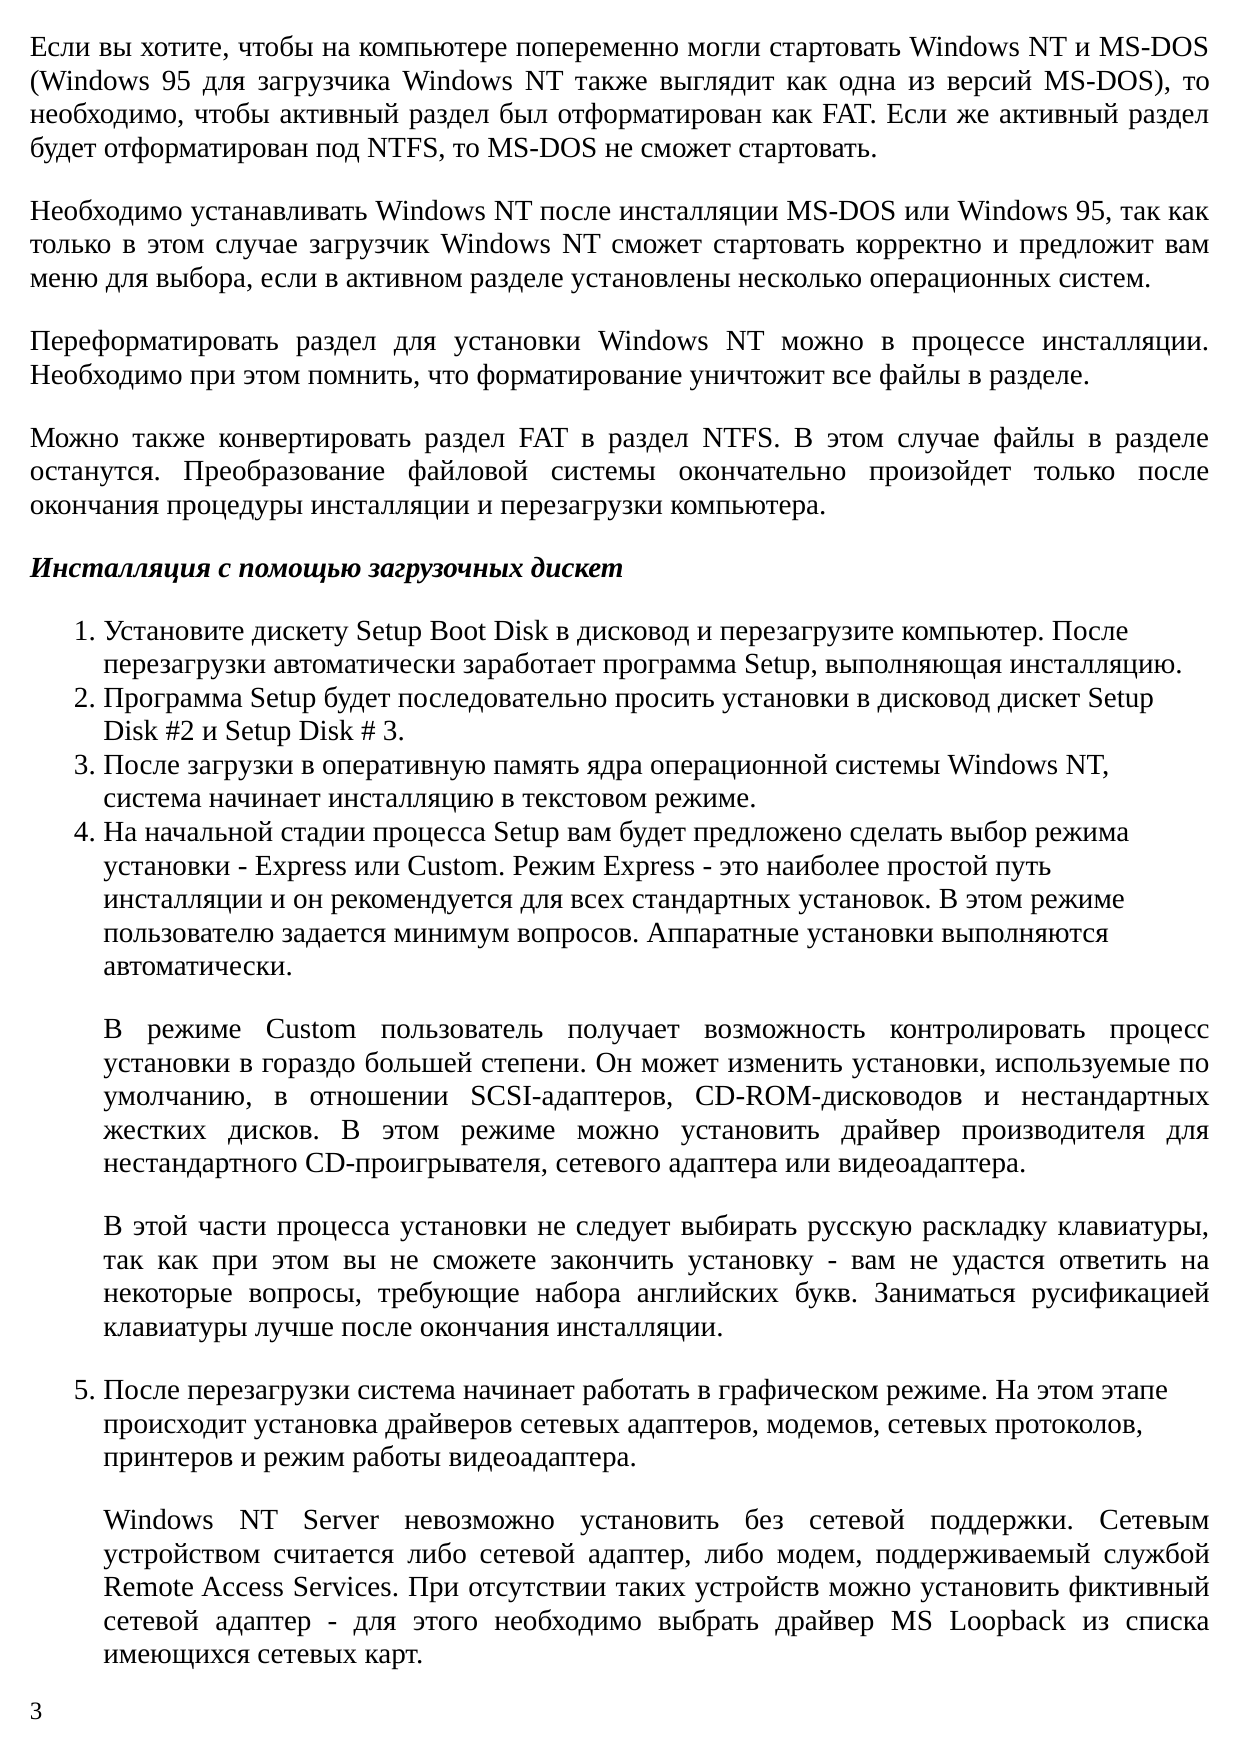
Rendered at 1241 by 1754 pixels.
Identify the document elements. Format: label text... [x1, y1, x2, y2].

text Необходимо устанавливать Windows NT после инсталляции MS-DOS или Windows 95, так как только в этом случае загрузчик Windows NT сможет стартовать корректно и предложит вам меню для выбора, если в активном разделе установлены несколько операционных систем. [29, 193, 1211, 294]
text Если вы хотите, чтобы на компьютере попеременно могли стартовать Windows NT и MS-DOS (Windows 95 для загрузчика Windows NT также выглядит как одна из версий MS-DOS), то необходимо, чтобы активный раздел был отформатирован как FAT. Если же активный раздел будет отформатирован под NTFS, то MS-DOS не сможет стартовать. [29, 29, 1211, 164]
list В этой части процесса установки не следует выбирать русскую раскладку клавиатуры, так как при этом вы не сможете закончить установку - вам не удастся ответить на некоторые вопросы, требующие набора английских букв. Заниматься русификацией клавиатуры лучше после окончания инсталляции. [74, 1208, 1211, 1343]
text Можно также конвертировать раздел FAT в раздел NTFS. В этом случае файлы в разделе останутся. Преобразование файловой системы окончательно произойдет только после окончания процедуры инсталляции и перезагрузки компьютера. [29, 420, 1211, 520]
list После загрузки в оперативную память ядра операционной системы Windows NT, система начинает инсталляцию в текстовом режиме. [74, 747, 1211, 814]
text Переформатировать раздел для установки Windows NT можно в процессе инсталляции. Необходимо при этом помнить, что форматирование уничтожит все файлы в разделе. [29, 323, 1211, 390]
list После перезагрузки система начинает работать в графическом режиме. На этом этапе происходит установка драйверов сетевых адаптеров, модемов, сетевых протоколов, принтеров и режим работы видеоадаптера. [74, 1372, 1211, 1473]
list Программа Setup будет последовательно просить установки в дисковод дискет Setup Disk #2 и Setup Disk # 3. [74, 680, 1211, 747]
text Инсталляция с помощью загрузочных дискет [29, 550, 1211, 583]
list В режиме Custom пользователь получает возможность контролировать процесс установки в гораздо большей степени. Он может изменить установки, используемые по умолчанию, в отношении SCSI-адаптеров, CD-ROM-дисководов и нестандартных жестких дисков. В этом режиме можно установить драйвер производителя для нестандартного CD-проигрывателя, сетевого адаптера или видеоадаптера. [74, 1011, 1211, 1179]
list Установите дискету Setup Boot Disk в дисковод и перезагрузите компьютер. После перезагрузки автоматически заработает программа Setup, выполняющая инсталляцию. [74, 613, 1211, 680]
list Windows NT Server невозможно установить без сетевой поддержки. Сетевым устройством считается либо сетевой адаптер, либо модем, поддерживаемый службой Remote Access Services. При отсутствии таких устройств можно установить фиктивный сетевой адаптер - для этого необходимо выбрать драйвер MS Loopback из списка имеющихся сетевых карт. [74, 1502, 1211, 1670]
list На начальной стадии процесса Setup вам будет предложено сделать выбор режима установки - Express или Custom. Режим Express - это наиболее простой путь инсталляции и он рекомендуется для всех стандартных установок. В этом режиме пользователю задается минимум вопросов. Аппаратные установки выполняются автоматически. [74, 814, 1211, 982]
